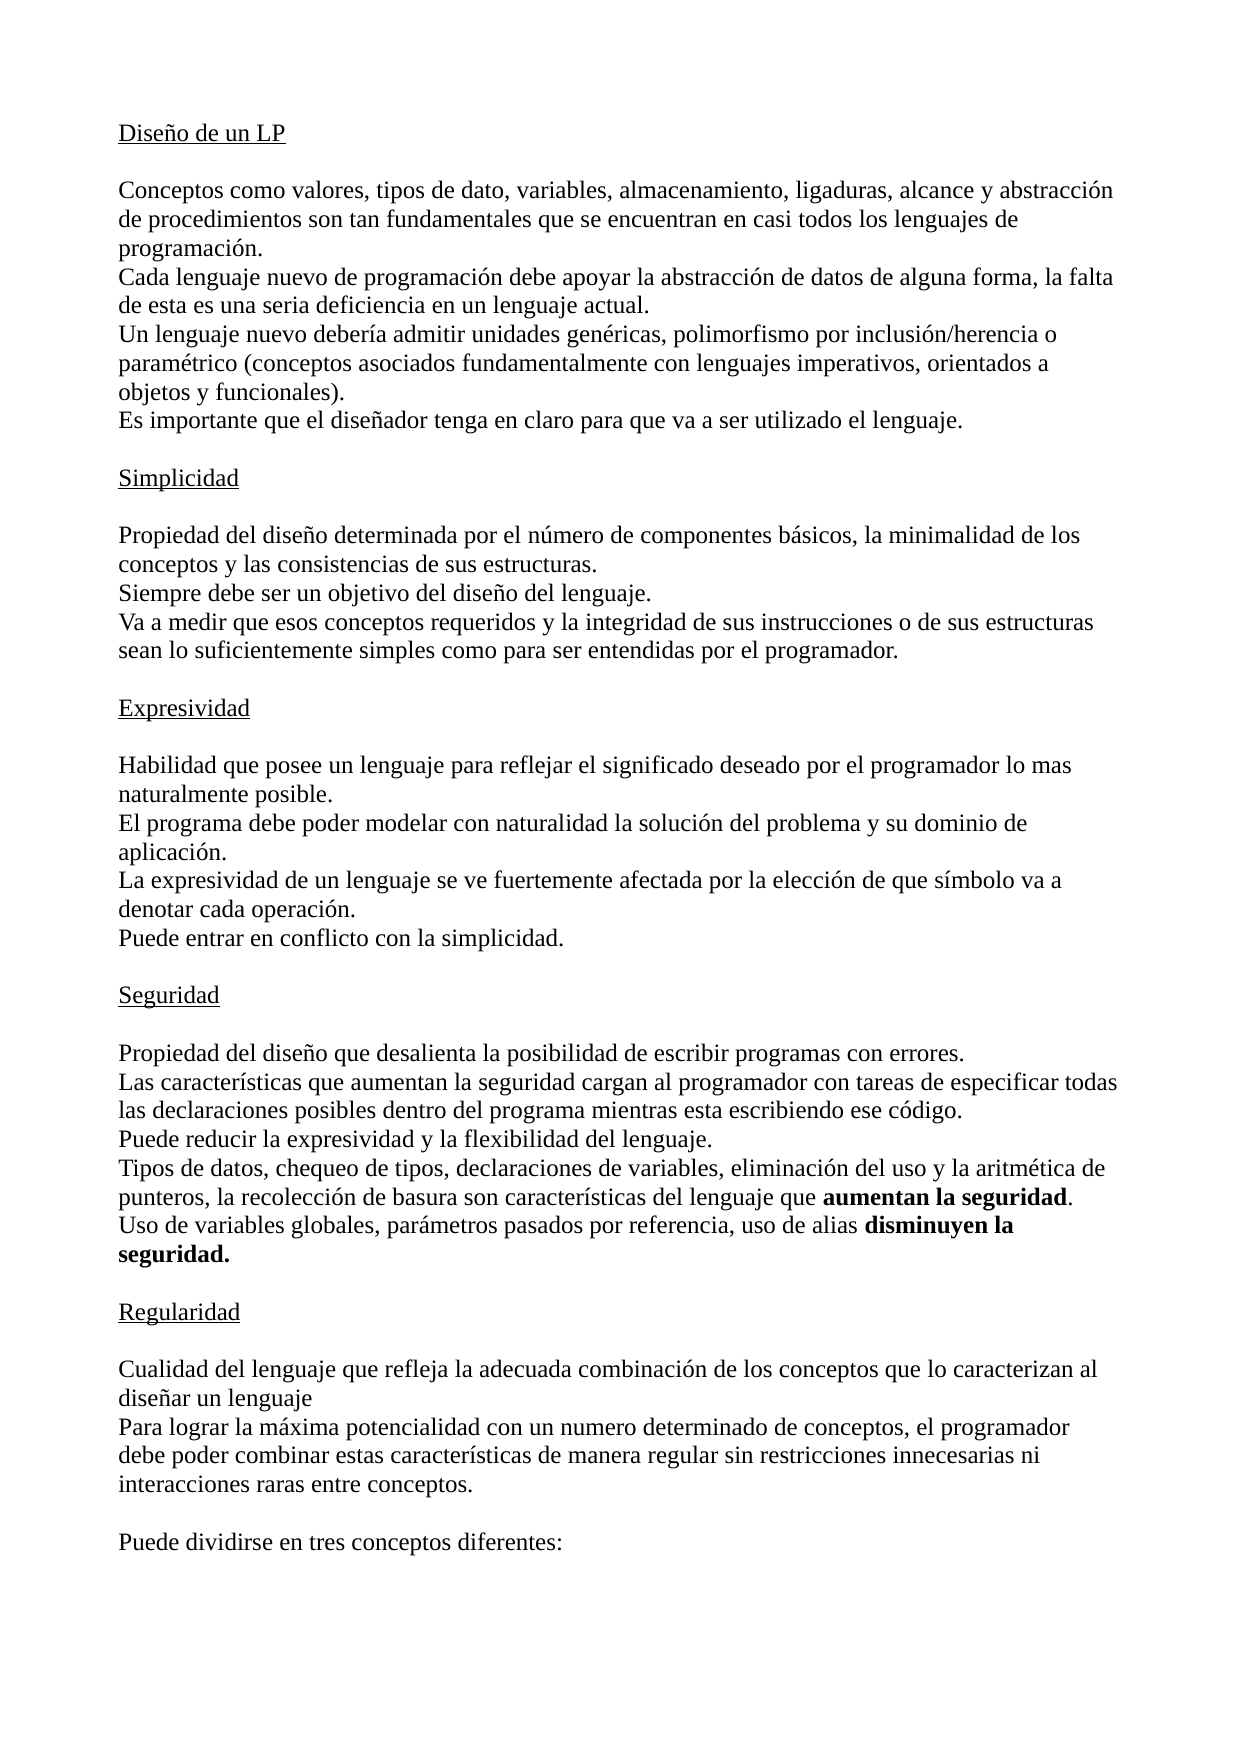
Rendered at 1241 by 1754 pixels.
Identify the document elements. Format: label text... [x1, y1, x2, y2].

text Es importante que el diseñador tenga en claro para que va a ser utilizado el lenguaje. [118, 406, 1122, 434]
text Diseño de un LP [118, 118, 1122, 147]
text Puede reducir la expresividad y la flexibilidad del lenguaje. [118, 1124, 1122, 1153]
text Uso de variables globales, parámetros pasados por referencia, uso de alias disminuyen la seguridad. [118, 1211, 1122, 1268]
text Para lograr la máxima potencialidad con un numero determinado de conceptos, el programador debe poder combinar estas características de manera regular sin restricciones innecesarias ni interacciones raras entre conceptos. [118, 1412, 1122, 1498]
text Tipos de datos, chequeo de tipos, declaraciones de variables, eliminación del uso y la aritmética de punteros, la recolección de basura son características del lenguaje que aumentan la seguridad. [118, 1153, 1122, 1211]
text Cualidad del lenguaje que refleja la adecuada combinación de los conceptos que lo caracterizan al diseñar un lenguaje [118, 1354, 1122, 1412]
text Va a medir que esos conceptos requeridos y la integridad de sus instrucciones o de sus estructuras sean lo suficientemente simples como para ser entendidas por el programador. [118, 607, 1122, 664]
text Puede entrar en conflicto con la simplicidad. [118, 923, 1122, 952]
text Regularidad [118, 1297, 1122, 1326]
text Puede dividirse en tres conceptos diferentes: [118, 1527, 1122, 1556]
text Expresividad [118, 693, 1122, 722]
text Las características que aumentan la seguridad cargan al programador con tareas de especificar todas las declaraciones posibles dentro del programa mientras esta escribiendo ese código. [118, 1067, 1122, 1124]
text Simplicidad [118, 463, 1122, 492]
text Siempre debe ser un objetivo del diseño del lenguaje. [118, 578, 1122, 607]
text Cada lenguaje nuevo de programación debe apoyar la abstracción de datos de alguna forma, la falta de esta es una seria deficiencia en un lenguaje actual. [118, 262, 1122, 319]
text Conceptos como valores, tipos de dato, variables, almacenamiento, ligaduras, alcance y abstracción de procedimientos son tan fundamentales que se encuentran en casi todos los lenguajes de programación. [118, 176, 1122, 262]
text Seguridad [118, 981, 1122, 1009]
text La expresividad de un lenguaje se ve fuertemente afectada por la elección de que símbolo va a denotar cada operación. [118, 866, 1122, 923]
text Habilidad que posee un lenguaje para reflejar el significado deseado por el programador lo mas naturalmente posible. [118, 751, 1122, 808]
text Propiedad del diseño que desalienta la posibilidad de escribir programas con errores. [118, 1038, 1122, 1067]
text El programa debe poder modelar con naturalidad la solución del problema y su dominio de aplicación. [118, 808, 1122, 866]
text Propiedad del diseño determinada por el número de componentes básicos, la minimalidad de los conceptos y las consistencias de sus estructuras. [118, 521, 1122, 578]
text Un lenguaje nuevo debería admitir unidades genéricas, polimorfismo por inclusión/herencia o paramétrico (conceptos asociados fundamentalmente con lenguajes imperativos, orientados a objetos y funcionales). [118, 319, 1122, 406]
